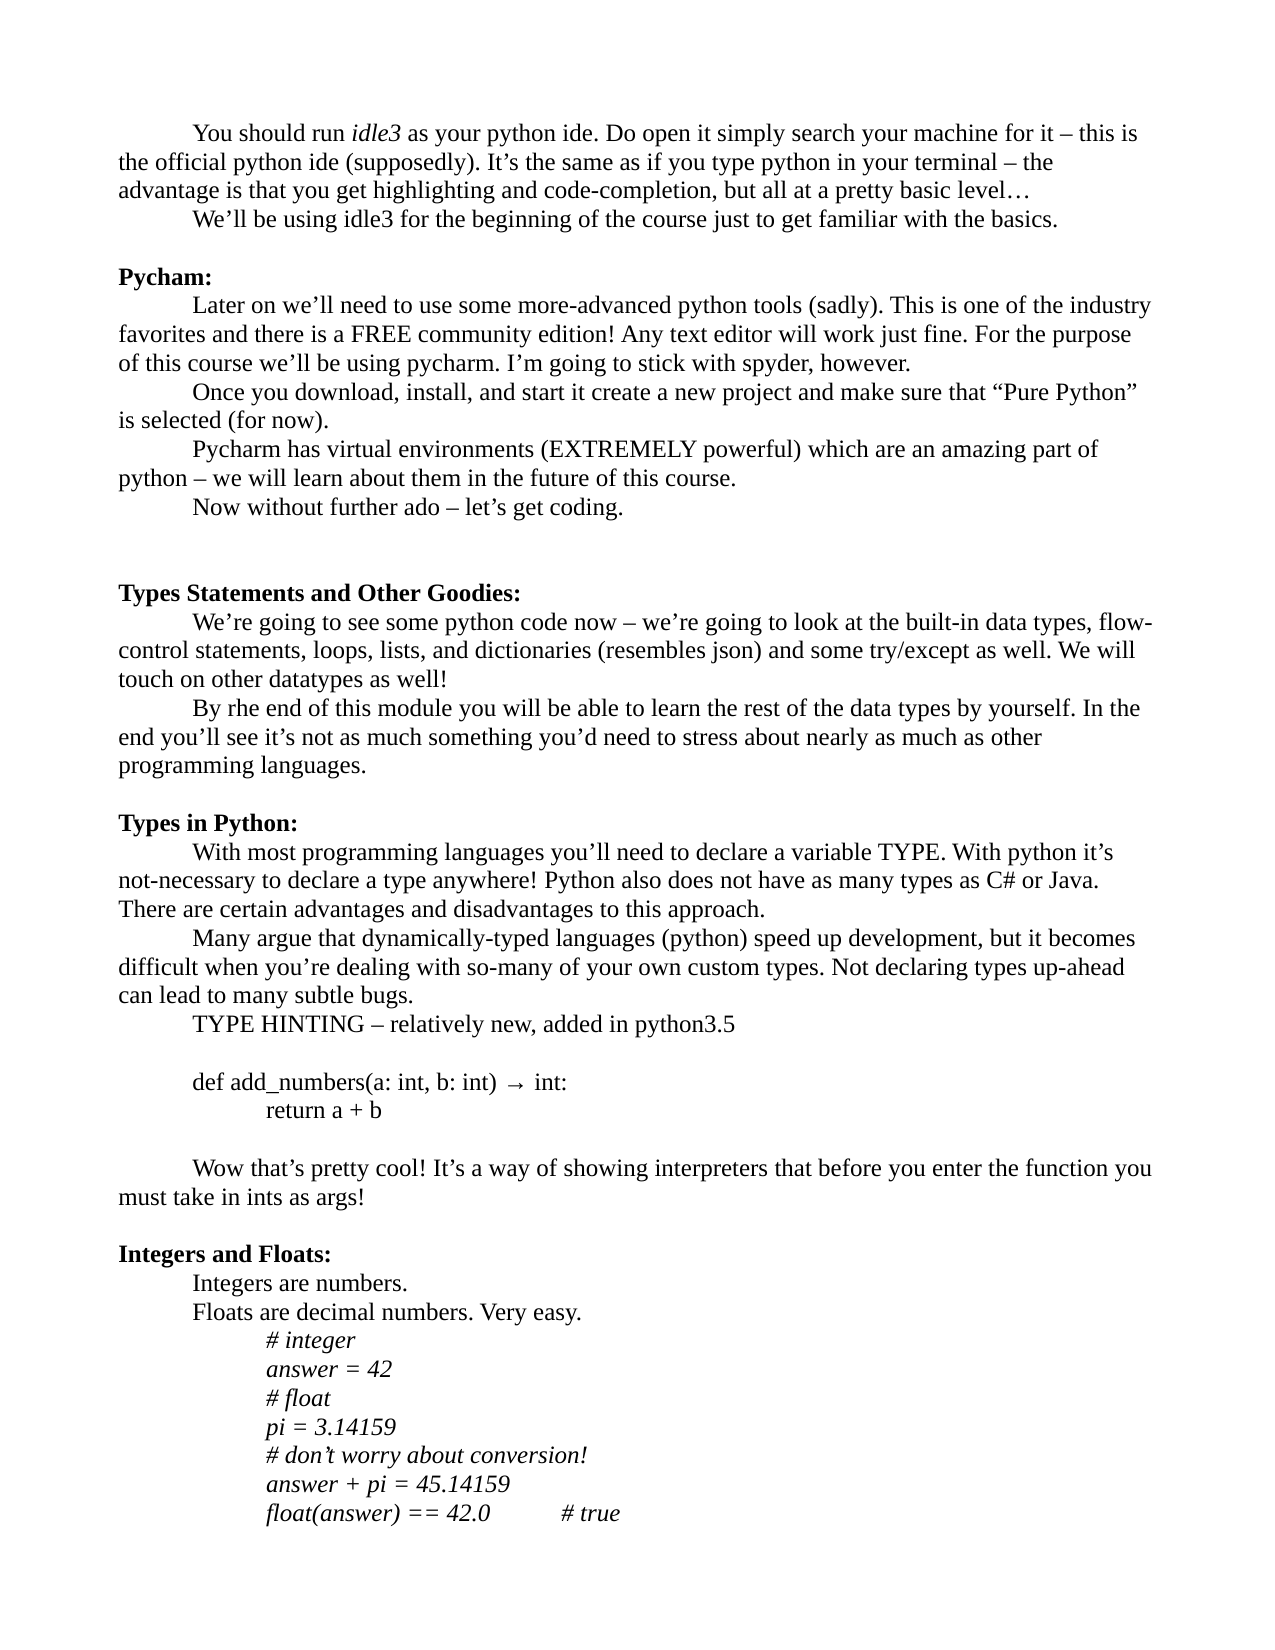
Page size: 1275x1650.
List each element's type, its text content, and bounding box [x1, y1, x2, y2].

text answer + pi = 45.14159 [118, 1469, 1157, 1498]
text pi = 3.14159 [118, 1412, 1157, 1441]
text float(answer) == 42.0 # true [118, 1498, 1157, 1527]
text Types in Python: [118, 808, 1157, 837]
text Integers and Floats: [118, 1239, 1157, 1268]
text # float [118, 1383, 1157, 1412]
text Types Statements and Other Goodies: [118, 578, 1157, 607]
text Many argue that dynamically-typed languages (python) speed up development, but it becomes difficult when you’re dealing with so-many of your own custom types. Not declaring types up-ahead can lead to many subtle bugs. [118, 923, 1157, 1009]
text Once you download, install, and start it create a new project and make sure that “Pure Python” is selected (for now). [118, 377, 1157, 434]
text Later on we’ll need to use some more-advanced python tools (sadly). This is one of the industry favorites and there is a FREE community edition! Any text editor will work just fine. For the purpose of this course we’ll be using pycharm. I’m going to stick with spyder, however. [118, 291, 1157, 377]
text # don’t worry about conversion! [118, 1441, 1157, 1469]
text We’ll be using idle3 for the beginning of the course just to get familiar with the basics. [118, 204, 1157, 233]
text With most programming languages you’ll need to declare a variable TYPE. With python it’s not-necessary to declare a type anywhere! Python also does not have as many types as C# or Java. There are certain advantages and disadvantages to this approach. [118, 837, 1157, 923]
text # integer [118, 1326, 1157, 1354]
text Now without further ado – let’s get coding. [118, 492, 1157, 521]
text You should run idle3 as your python ide. Do open it simply search your machine for it – this is the official python ide (supposedly). It’s the same as if you type python in your terminal – the advantage is that you get highlighting and code-completion, but all at a pretty basic level… [118, 118, 1157, 204]
text Wow that’s pretty cool! It’s a way of showing interpreters that before you enter the function you must take in ints as args! [118, 1153, 1157, 1211]
text Floats are decimal numbers. Very easy. [118, 1297, 1157, 1326]
text Integers are numbers. [118, 1268, 1157, 1297]
text Pycharm has virtual environments (EXTREMELY powerful) which are an amazing part of python – we will learn about them in the future of this course. [118, 434, 1157, 492]
text return a + b [118, 1096, 1157, 1124]
text TYPE HINTING – relatively new, added in python3.5 [118, 1009, 1157, 1038]
text def add_numbers(a: int, b: int) → int: [118, 1067, 1157, 1096]
text answer = 42 [118, 1354, 1157, 1383]
text We’re going to see some python code now – we’re going to look at the built-in data types, flow-control statements, loops, lists, and dictionaries (resembles json) and some try/except as well. We will touch on other datatypes as well! [118, 607, 1157, 693]
text Pycham: [118, 262, 1157, 291]
text By rhe end of this module you will be able to learn the rest of the data types by yourself. In the end you’ll see it’s not as much something you’d need to stress about nearly as much as other programming languages. [118, 693, 1157, 779]
